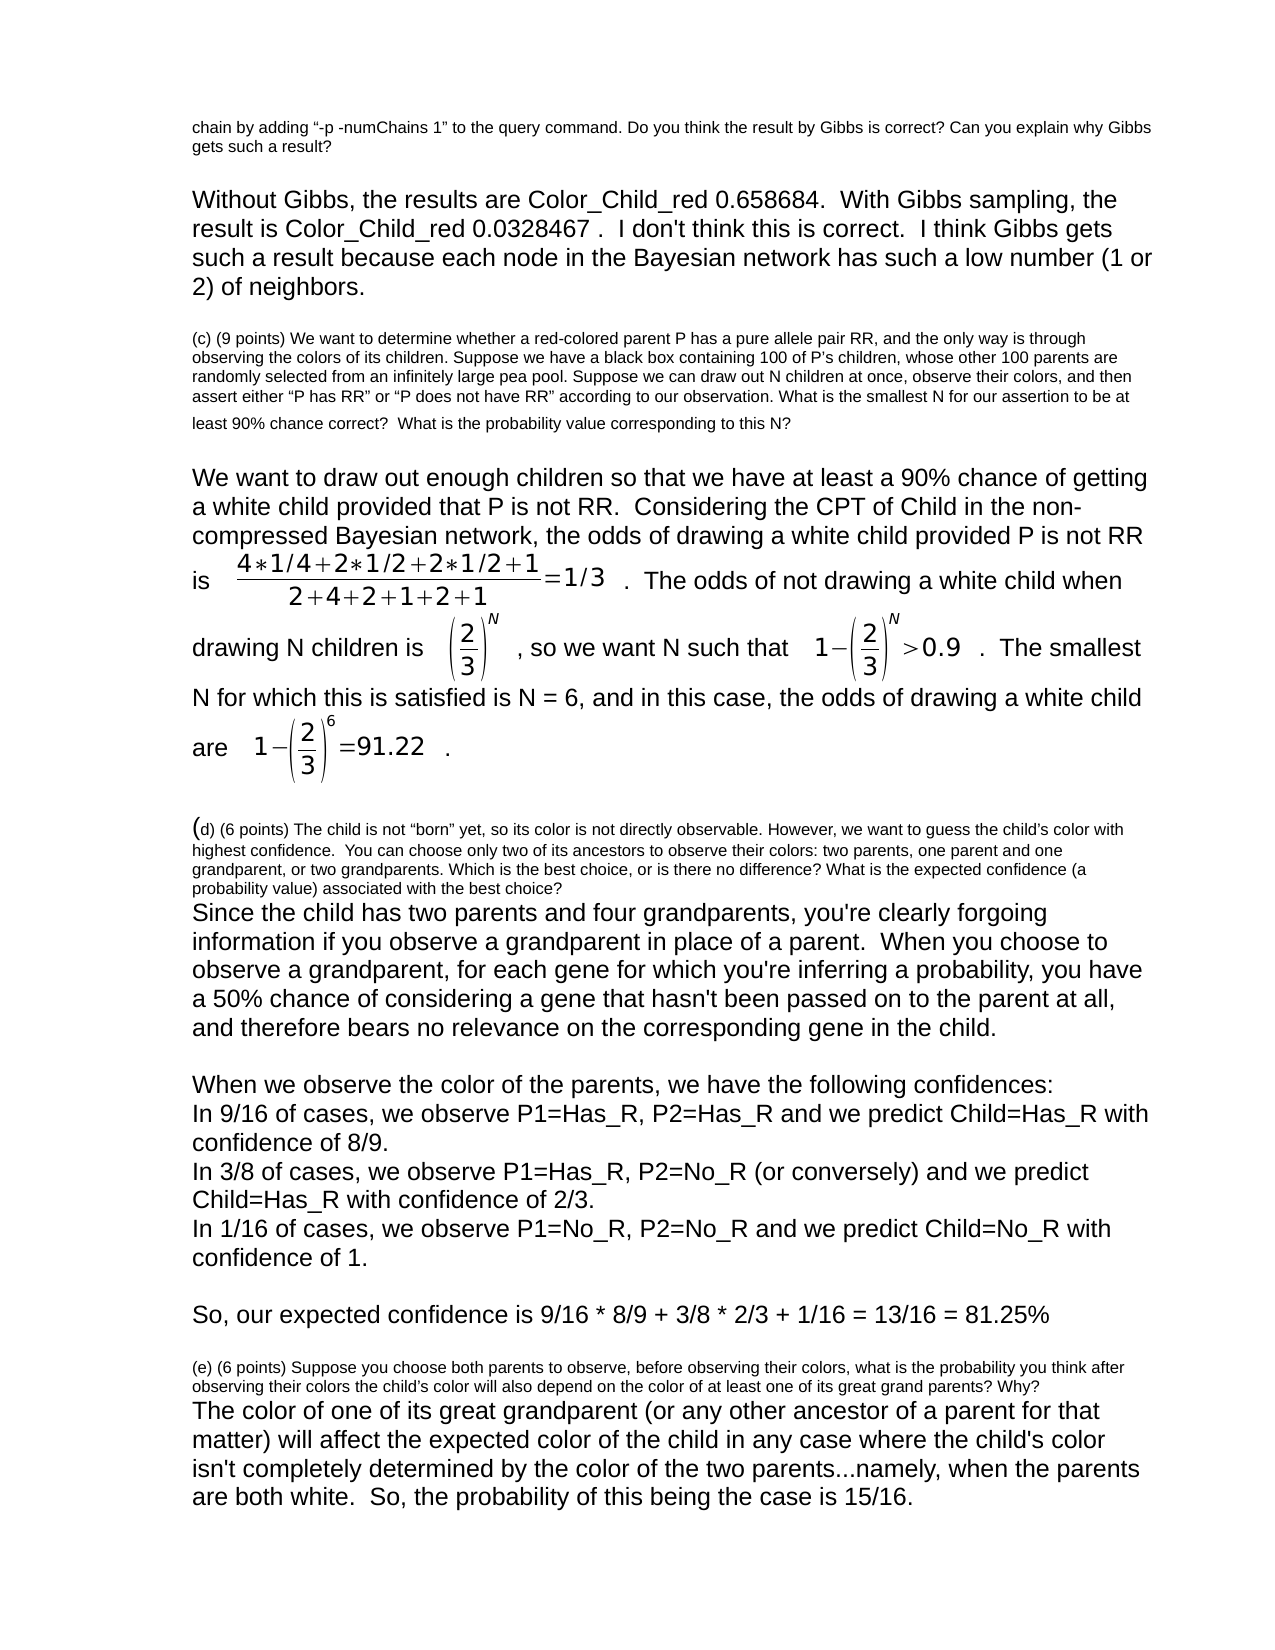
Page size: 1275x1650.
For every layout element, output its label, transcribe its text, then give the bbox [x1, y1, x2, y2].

list In 9/16 of cases, we observe P1=Has_R, P2=Has_R and we predict Child=Has_R with confidence of 8/9. In 3/8 of cases, we observe P1=Has_R, P2=No_R (or conversely) and we predict Child=Has_R with confidence of 2/3. In 1/16 of cases, we observe P1=No_R, P2=No_R and we predict Child=No_R with confidence of 1. So, our expected confidence is 9/16 * 8/9 + 3/8 * 2/3 + 1/16 = 13/16 = 81.25% (e) (6 points) Suppose you choose both parents to observe, before observing their colors, what is the probability you think after observing their colors the child’s color will also depend on the color of at least one of its great grand parents? Why? The color of one of its great grandparent (or any other ancestor of a parent for that matter) will affect the expected color of the child in any case where the child's color isn't completely determined by the color of the two parents...namely, when the parents are both white. So, the probability of this being the case is 15/16. [162, 1099, 1157, 1511]
list (4) (8 points) The child has a red color given none of its parent’s color observed. For this query, also try Gibbs sampling with one chain by adding “-p -numChains 1” to the query command. Do you think the result by Gibbs is correct? Can you explain why Gibbs gets such a result? Without Gibbs, the results are Color_Child_red 0.658684. With Gibbs sampling, the result is Color_Child_red 0.0328467 . I don't think this is correct. I think Gibbs gets such a result because each node in the Bayesian network has such a low number (1 or 2) of neighbors. (c) (9 points) We want to determine whether a red-colored parent P has a pure allele pair RR, and the only way is through observing the colors of its children. Suppose we have a black box containing 100 of P’s children, whose other 100 parents are randomly selected from an infinitely large pea pool. Suppose we can draw out N children at once, observe their colors, and then assert either “P has RR” or “P does not have RR” according to our observation. What is the smallest N for our assertion to be at least 90% chance correct? What is the probability value corresponding to this N? We want to draw out enough children so that we have at least a 90% chance of getting a white child provided that P is not RR. Considering the CPT of Child in the non-compressed Bayesian network, the odds of drawing a white child provided P is not RR is . The odds of not drawing a white child when drawing N children is , so we want N such that . The smallest N for which this is satisfied is N = 6, and in this case, the odds of drawing a white child are . (d) (6 points) The child is not “born” yet, so its color is not directly observable. However, we want to guess the child’s color with highest confidence. You can choose only two of its ancestors to observe their colors: two parents, one parent and one grandparent, or two grandparents. Which is the best choice, or is there no difference? What is the expected confidence (a probability value) associated with the best choice? Since the child has two parents and four grandparents, you're clearly forgoing information if you observe a grandparent in place of a parent. When you choose to observe a grandparent, for each gene for which you're inferring a probability, you have a 50% chance of considering a gene that hasn't been passed on to the parent at all, and therefore bears no relevance on the corresponding gene in the child. When we observe the color of the parents, we have the following confidences: [162, 118, 1157, 1099]
